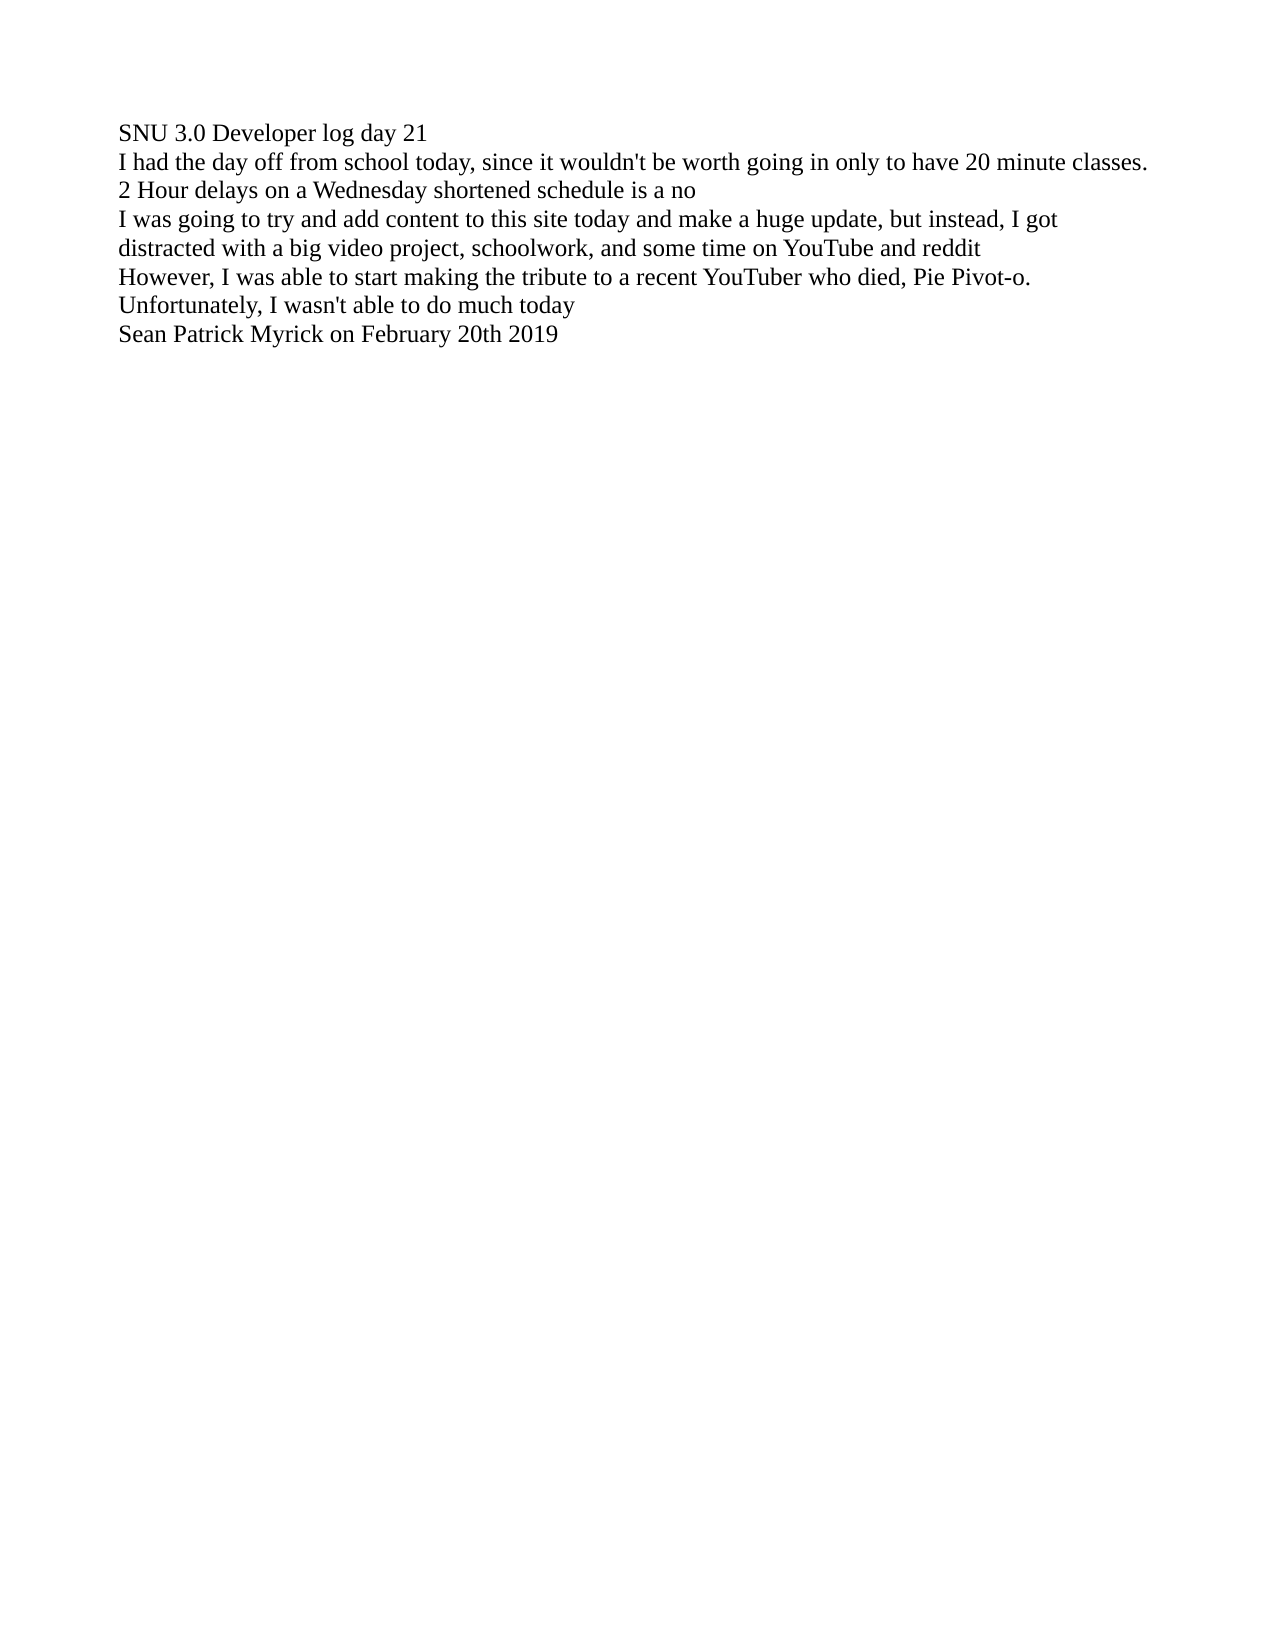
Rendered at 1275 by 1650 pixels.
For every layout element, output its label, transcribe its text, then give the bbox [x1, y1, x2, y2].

text I had the day off from school today, since it wouldn't be worth going in only to have 20 minute classes. 2 Hour delays on a Wednesday shortened schedule is a no [118, 147, 1157, 204]
text Sean Patrick Myrick on February 20th 2019 [118, 319, 1157, 348]
text I was going to try and add content to this site today and make a huge update, but instead, I got distracted with a big video project, schoolwork, and some time on YouTube and reddit [118, 204, 1157, 262]
text Unfortunately, I wasn't able to do much today [118, 291, 1157, 319]
text SNU 3.0 Developer log day 21 [118, 118, 1157, 147]
text However, I was able to start making the tribute to a recent YouTuber who died, Pie Pivot-o. [118, 262, 1157, 291]
